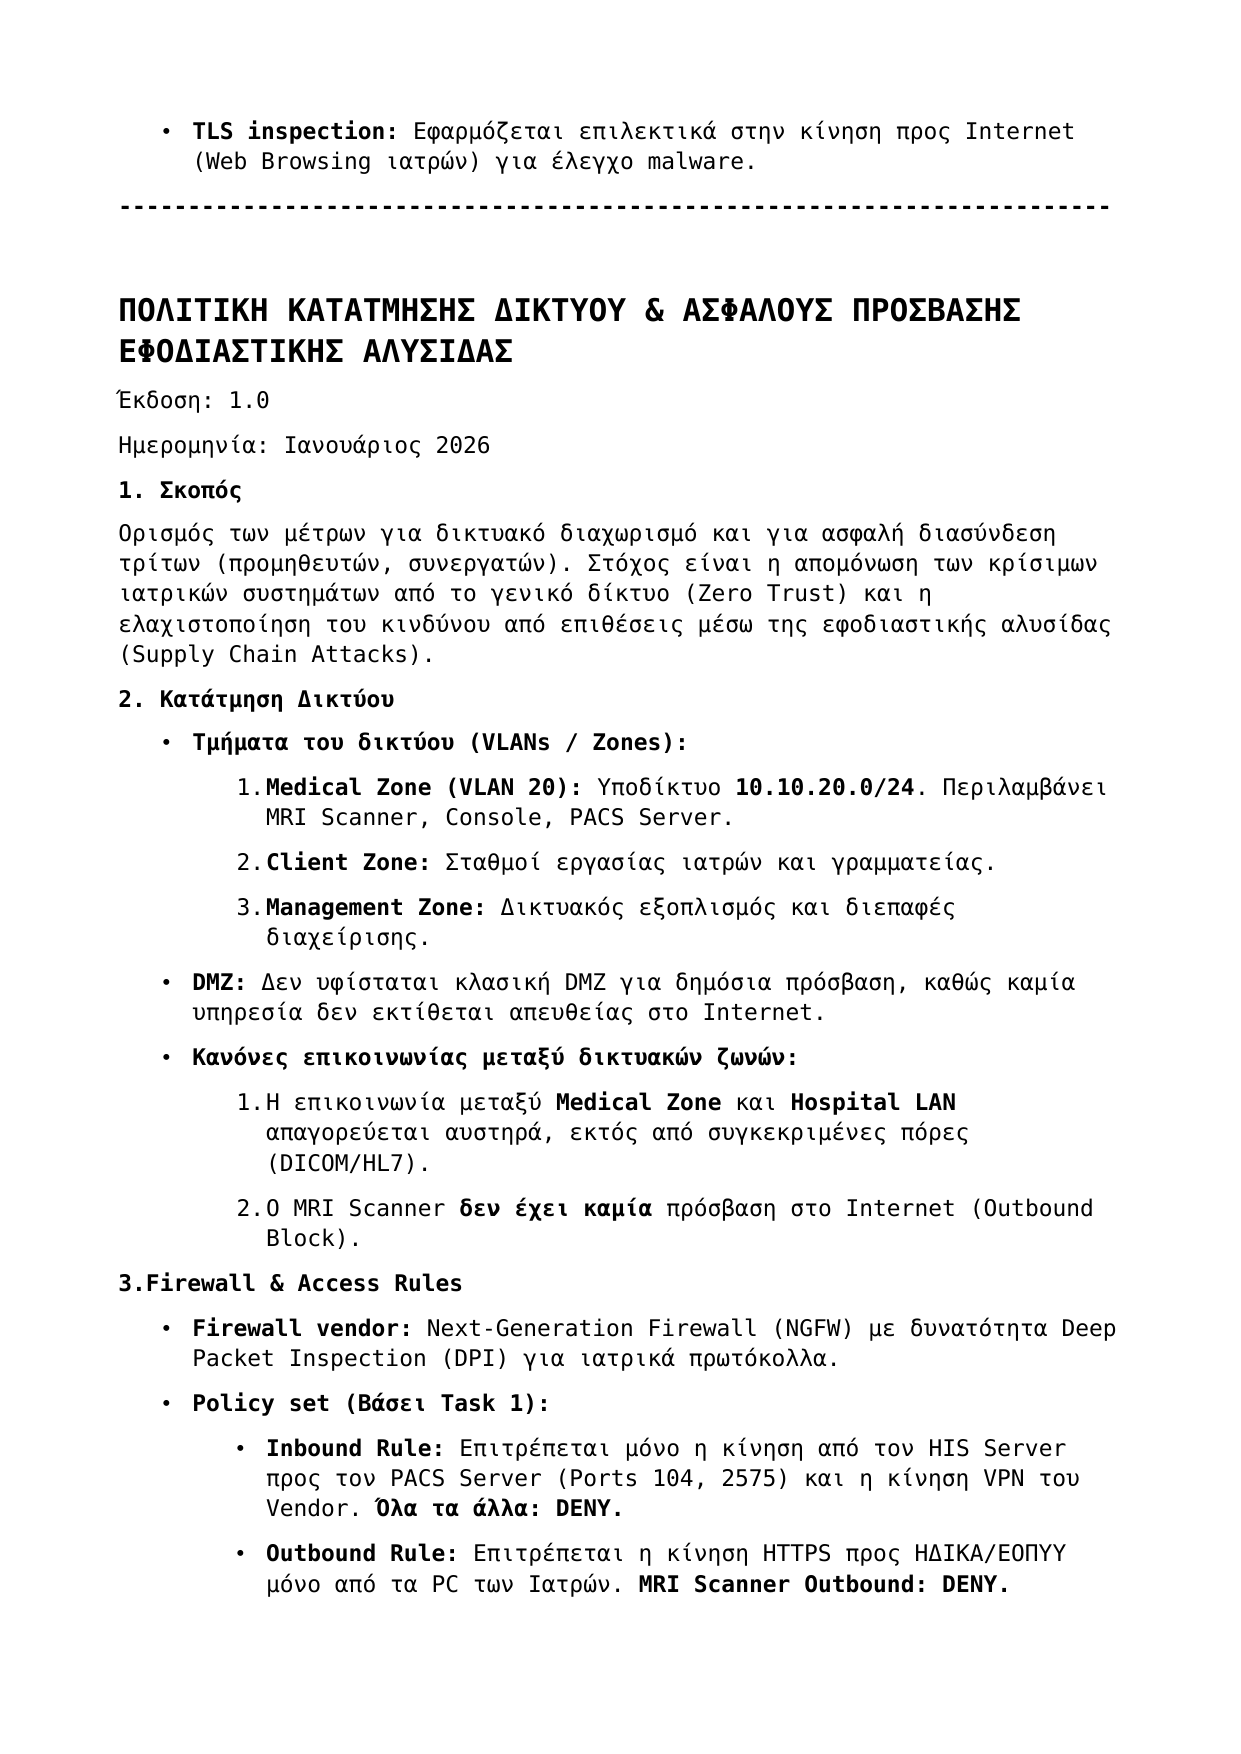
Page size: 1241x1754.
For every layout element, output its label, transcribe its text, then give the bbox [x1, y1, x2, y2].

list Η επικοινωνία μεταξύ Medical Zone και Hospital LAN απαγορεύεται αυστηρά, εκτός από συγκεκριμένες πόρες (DICOM/HL7). [236, 1089, 1122, 1176]
list Medical Zone (VLAN 20): Υποδίκτυο 10.10.20.0/24. Περιλαμβάνει MRI Scanner, Console, PACS Server. [236, 774, 1122, 831]
subtitle 2. Κατάτμηση Δικτύου [118, 686, 1122, 713]
list Policy set (Βάσει Task 1): [162, 1390, 1122, 1417]
list Inbound Rule: Επιτρέπεται μόνο η κίνηση από τον HIS Server προς τον PACS Server (Ports 104, 2575) και η κίνηση VPN του Vendor. Όλα τα άλλα: DENY. [236, 1435, 1122, 1522]
list Ο MRI Scanner δεν έχει καμία πρόσβαση στο Internet (Outbound Block). [236, 1195, 1122, 1252]
list TLS inspection: Εφαρμόζεται επιλεκτικά στην κίνηση προς Internet (Web Browsing ιατρών) για έλεγχο malware. [162, 118, 1122, 175]
text ------------------------------------------------------------------------ [118, 193, 1122, 220]
list Management Zone: Δικτυακός εξοπλισμός και διεπαφές διαχείρισης. [236, 894, 1122, 951]
list Outbound Rule: Επιτρέπεται η κίνηση HTTPS προς ΗΔΙΚΑ/ΕΟΠΥΥ μόνο από τα PC των Ιατρών. MRI Scanner Outbound: DENY. [236, 1540, 1122, 1597]
list Κανόνες επικοινωνίας μεταξύ δικτυακών ζωνών: [162, 1044, 1122, 1071]
list Τμήματα του δικτύου (VLANs / Zones): [162, 729, 1122, 756]
subtitle 1. Σκοπός [118, 477, 1122, 504]
text Έκδοση: 1.0 [118, 387, 1122, 414]
list Firewall vendor: Next-Generation Firewall (NGFW) με δυνατότητα Deep Packet Inspection (DPI) για ιατρικά πρωτόκολλα. [162, 1315, 1122, 1372]
text Ορισμός των μέτρων για δικτυακό διαχωρισμό και για ασφαλή διασύνδεση τρίτων (προμηθευτών, συνεργατών). Στόχος είναι η απομόνωση των κρίσιμων ιατρικών συστημάτων από το γενικό δίκτυο (Zero Trust) και η ελαχιστοποίηση του κινδύνου από επιθέσεις μέσω της εφοδιαστικής αλυσίδας (Supply Chain Attacks). [118, 520, 1122, 668]
list DMZ: Δεν υφίσταται κλασική DMZ για δημόσια πρόσβαση, καθώς καμία υπηρεσία δεν εκτίθεται απευθείας στο Internet. [162, 969, 1122, 1026]
list Client Zone: Σταθμοί εργασίας ιατρών και γραμματείας. [236, 849, 1122, 876]
text Ημερομηνία: Ιανουάριος 2026 [118, 432, 1122, 459]
text 3.Firewall & Access Rules [118, 1270, 1122, 1297]
subtitle ΠΟΛΙΤΙΚΗ ΚΑΤΑΤΜΗΣΗΣ ΔΙΚΤΥΟΥ & ΑΣΦΑΛΟΥΣ ΠΡΟΣΒΑΣΗΣ ΕΦΟΔΙΑΣΤΙΚΗΣ ΑΛΥΣΙΔΑΣ [118, 292, 1122, 370]
